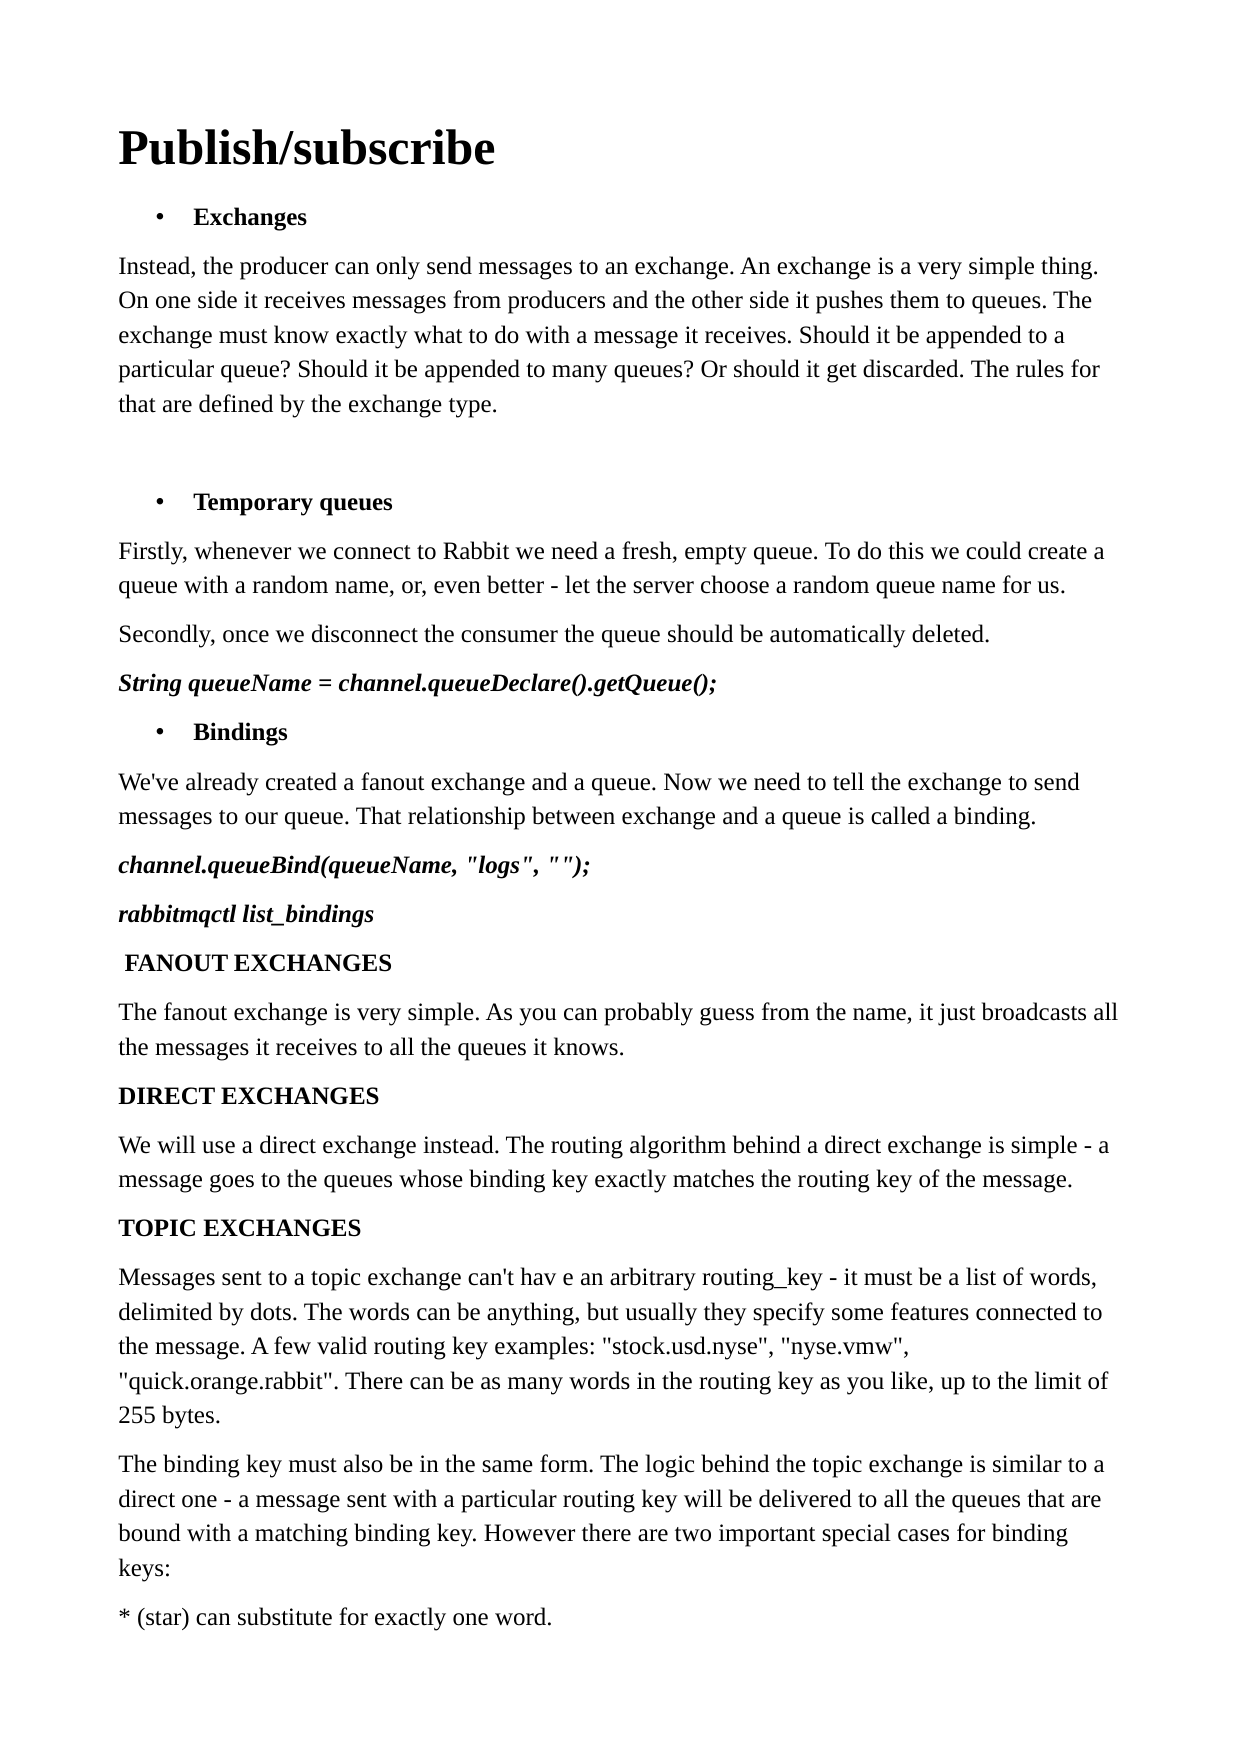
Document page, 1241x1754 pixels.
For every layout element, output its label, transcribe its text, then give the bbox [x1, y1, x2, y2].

text We will use a direct exchange instead. The routing algorithm behind a direct exchange is simple - a message goes to the queues whose binding key exactly matches the routing key of the message. [118, 1130, 1122, 1193]
text DIRECT EXCHANGES [118, 1081, 1122, 1109]
text rabbitmqctl list_bindings [118, 899, 1122, 928]
text FANOUT EXCHANGES [118, 948, 1122, 977]
list Temporary queues [156, 487, 1122, 516]
list Exchanges [156, 202, 1122, 230]
text Secondly, once we disconnect the consumer the queue should be automatically deleted. [118, 619, 1122, 648]
text We've already created a fanout exchange and a queue. Now we need to tell the exchange to send messages to our queue. That relationship between exchange and a queue is called a binding. [118, 767, 1122, 830]
text Messages sent to a topic exchange can't hav e an arbitrary routing_key - it must be a list of words, delimited by dots. The words can be anything, but usually they specify some features connected to the message. A few valid routing key examples: "stock.usd.nyse", "nyse.vmw", "quick.orange.rabbit". There can be as many words in the routing key as you like, up to the limit of 255 bytes. [118, 1262, 1122, 1429]
text String queueName = channel.queueDeclare().getQueue(); [118, 668, 1122, 697]
text TOPIC EXCHANGES [118, 1213, 1122, 1242]
list Bindings [156, 717, 1122, 746]
text channel.queueBind(queueName, "logs", ""); [118, 850, 1122, 879]
text Firstly, whenever we connect to Rabbit we need a fresh, empty queue. To do this we could create a queue with a random name, or, even better - let the server choose a random queue name for us. [118, 536, 1122, 599]
text * (star) can substitute for exactly one word. [118, 1602, 1122, 1631]
text The fanout exchange is very simple. As you can probably guess from the name, it just broadcasts all the messages it receives to all the queues it knows. [118, 997, 1122, 1061]
text The binding key must also be in the same form. The logic behind the topic exchange is similar to a direct one - a message sent with a particular routing key will be delivered to all the queues that are bound with a matching binding key. However there are two important special cases for binding keys: [118, 1449, 1122, 1582]
text Instead, the producer can only send messages to an exchange. An exchange is a very simple thing. On one side it receives messages from producers and the other side it pushes them to queues. The exchange must know exactly what to do with a message it receives. Should it be appended to a particular queue? Should it be appended to many queues? Or should it get discarded. The rules for that are defined by the exchange type. [118, 251, 1122, 417]
text Publish/subscribe [118, 118, 1122, 176]
